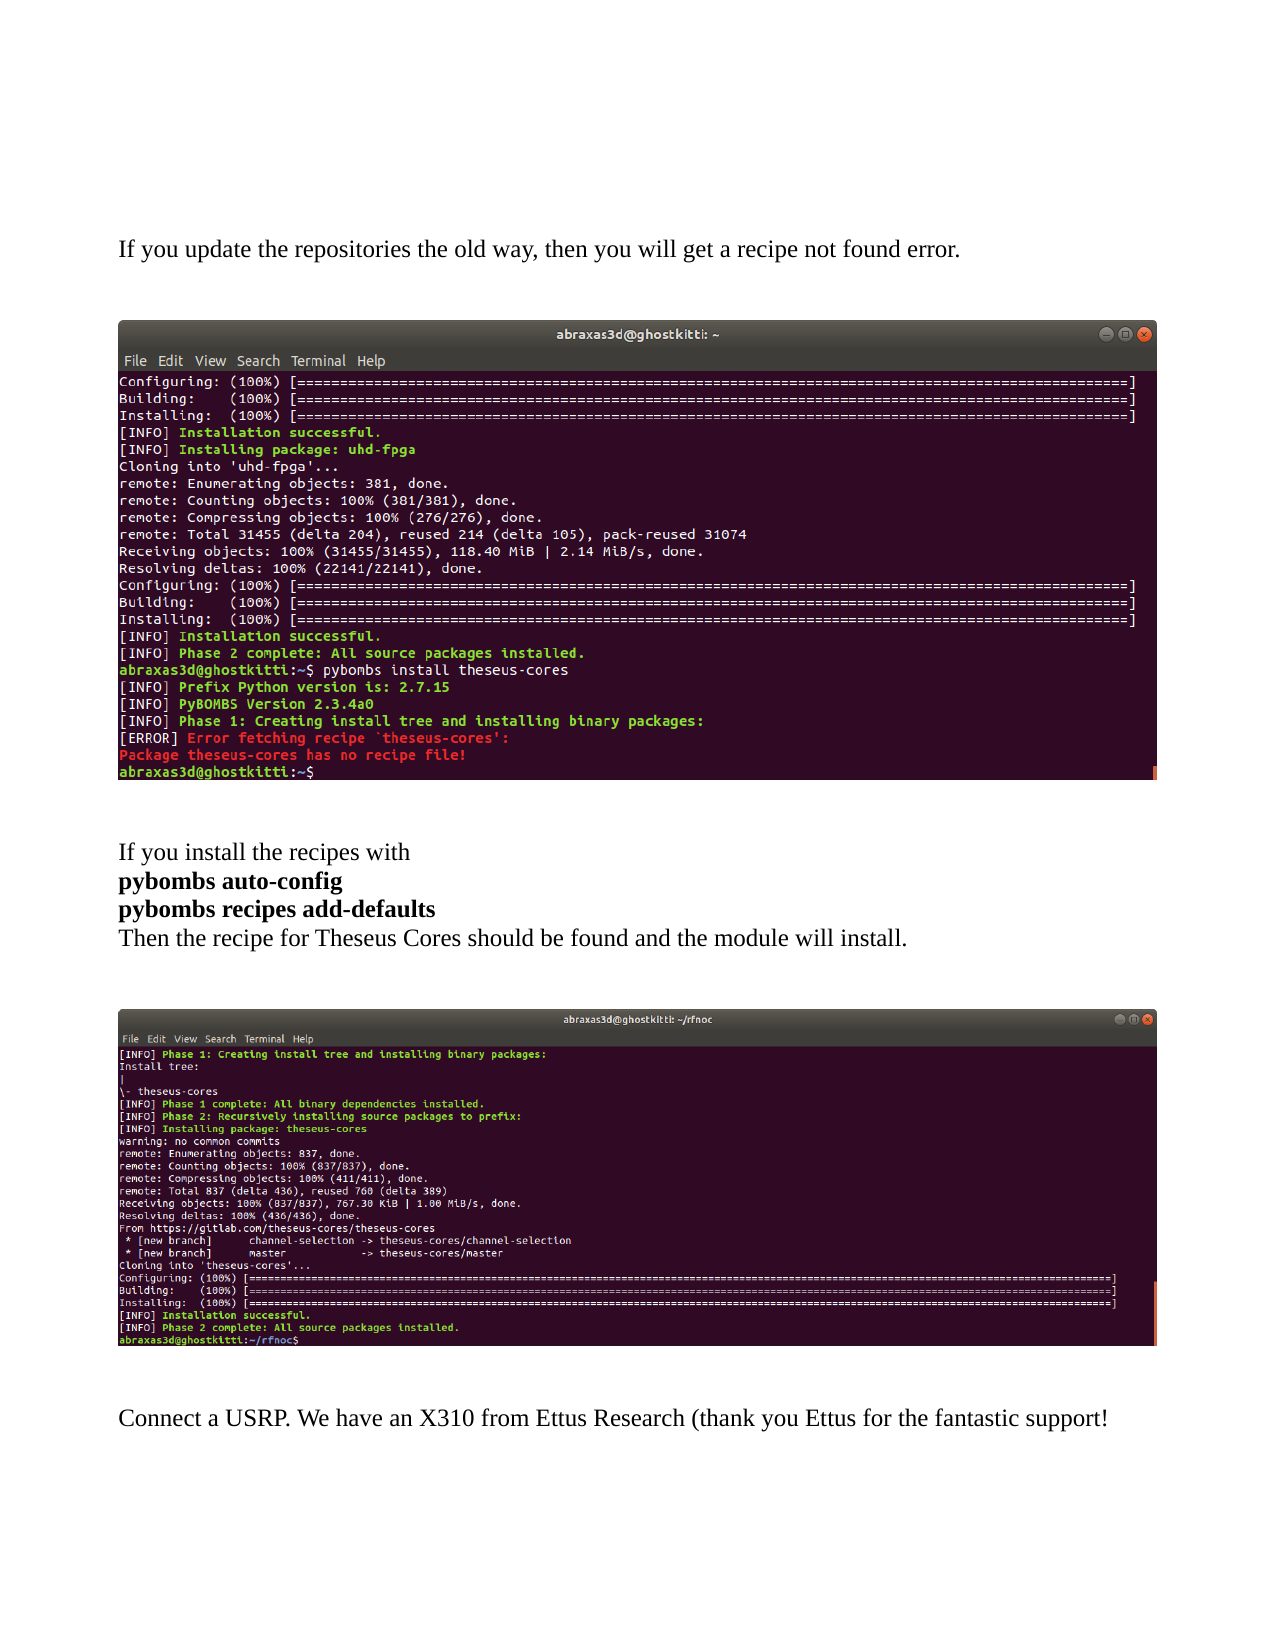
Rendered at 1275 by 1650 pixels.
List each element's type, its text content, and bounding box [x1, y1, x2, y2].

picture [118, 1009, 1157, 1346]
text Then the recipe for Theseus Cores should be found and the module will install. [118, 923, 1157, 981]
text Connect a USRP. We have an X310 from Ettus Research (thank you Ettus for the fantastic support! [118, 1403, 1157, 1432]
text pybombs auto-config [118, 866, 1157, 894]
text pybombs recipes add-defaults [118, 894, 1157, 923]
text If you update the repositories the old way, then you will get a recipe not found error. [118, 234, 1157, 263]
picture [118, 320, 1157, 780]
text If you install the recipes with [118, 837, 1157, 866]
